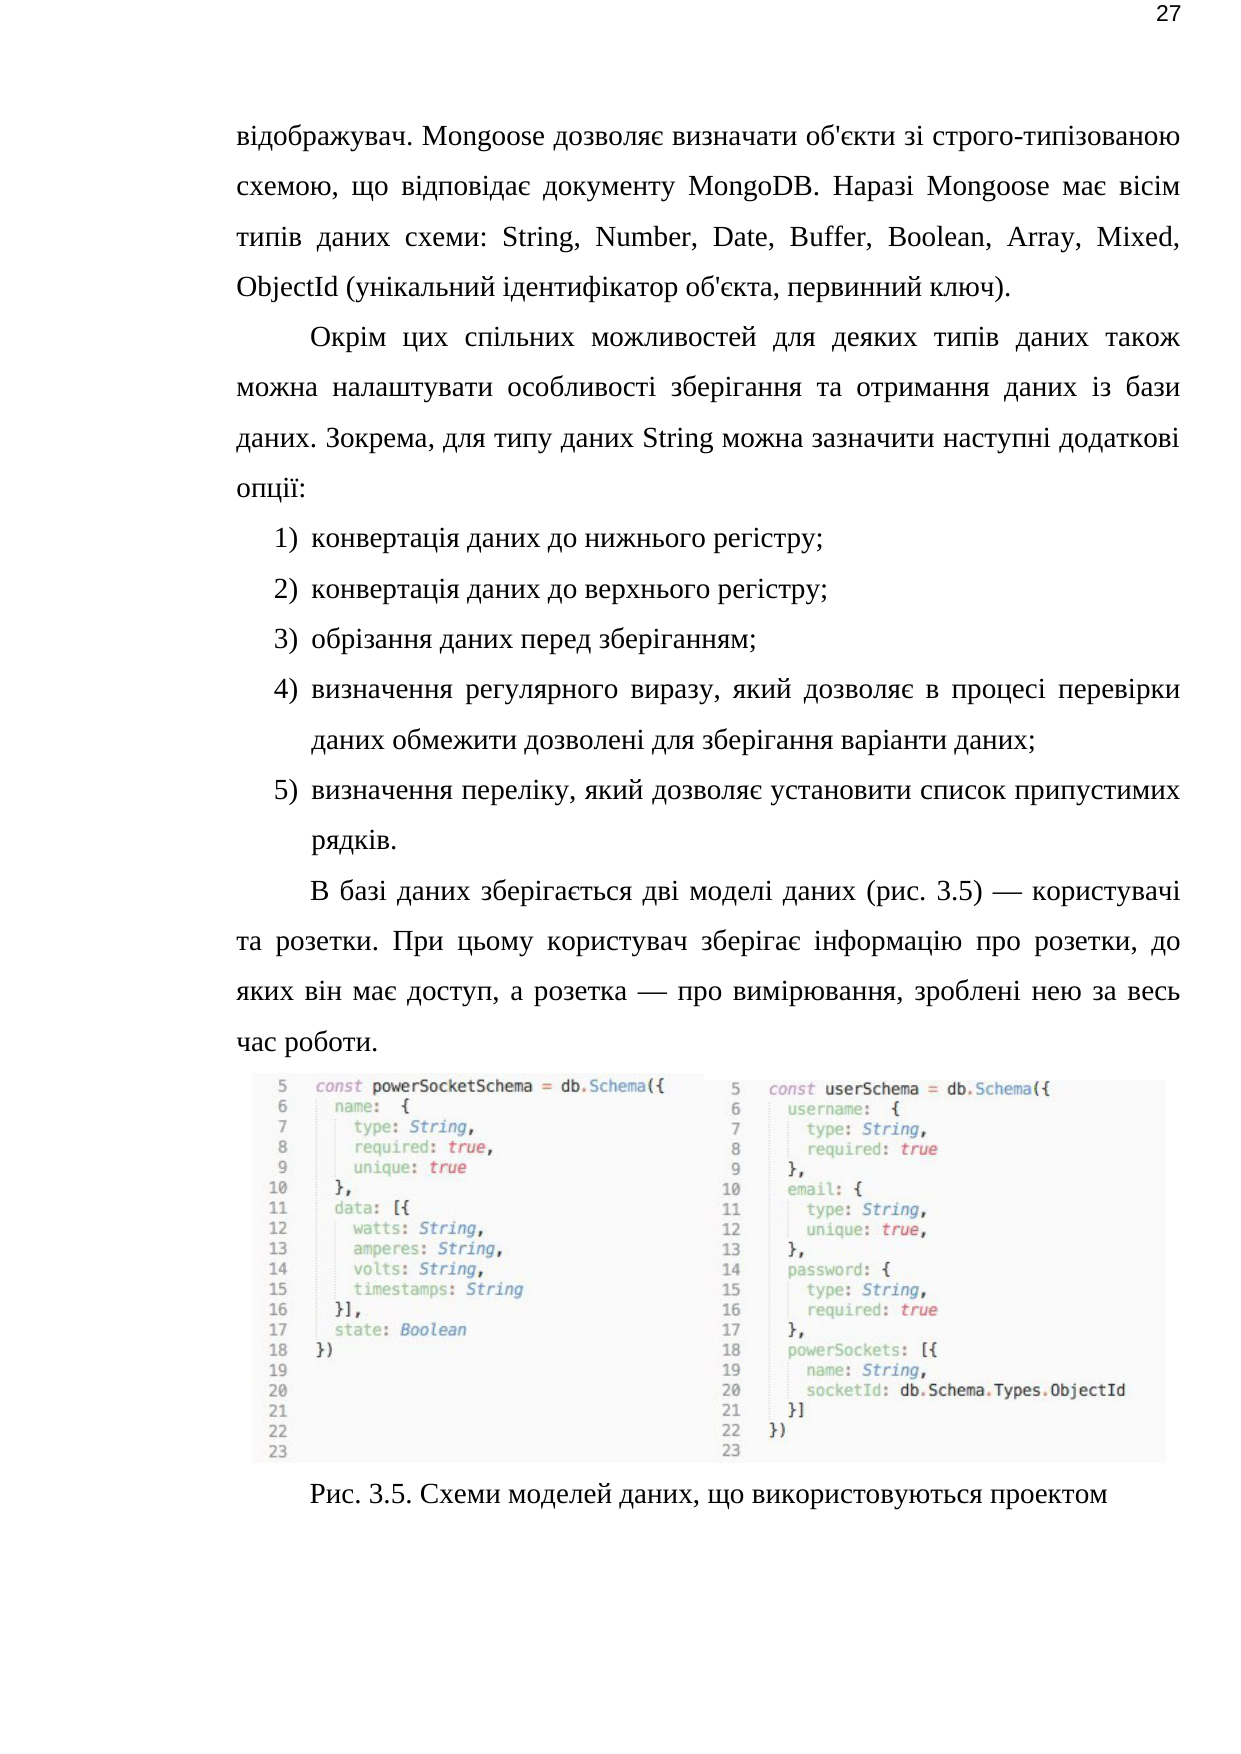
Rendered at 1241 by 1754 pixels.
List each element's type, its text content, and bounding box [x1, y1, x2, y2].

list обрізання даних перед зберіганням; [274, 621, 1181, 655]
text В базі даних зберігається дві моделі даних (рис. 3.5) — користувачі та розетки. При цьому користувач зберігає інформацію про розетки, до яких він має доступ, а розетка — про вимірювання, зроблені нею за весь час роботи. [236, 873, 1181, 1057]
list конвертація даних до верхнього регістру; [274, 571, 1181, 604]
list визначення регулярного виразу, який дозволяє в процесі перевірки даних обмежити дозволені для зберігання варіанти даних; [274, 671, 1181, 755]
text Рис. 3.5. Схеми моделей даних, що використовуються проектом [236, 1476, 1181, 1509]
text відображувач. Mongoose дозволяє визначати об'єкти зі строго-типізованою схемою, що відповідає документу MongoDB. Наразі Mongoose має вісім типів даних схеми: String, Number, Date, Buffer, Boolean, Array, Mixed, ObjectId (унікальний ідентифікатор об'єкта, первинний ключ). [236, 118, 1181, 302]
text Окрім цих спільних можливостей для деяких типів даних також можна налаштувати особливості зберігання та отримання даних із бази даних. Зокрема, для типу даних String можна зазначити наступні додаткові опції: [236, 319, 1181, 504]
list конвертація даних до нижнього регістру; [274, 521, 1181, 554]
list визначення переліку, який дозволяє установити список припустимих рядків. [274, 772, 1181, 856]
picture [251, 1073, 1166, 1463]
